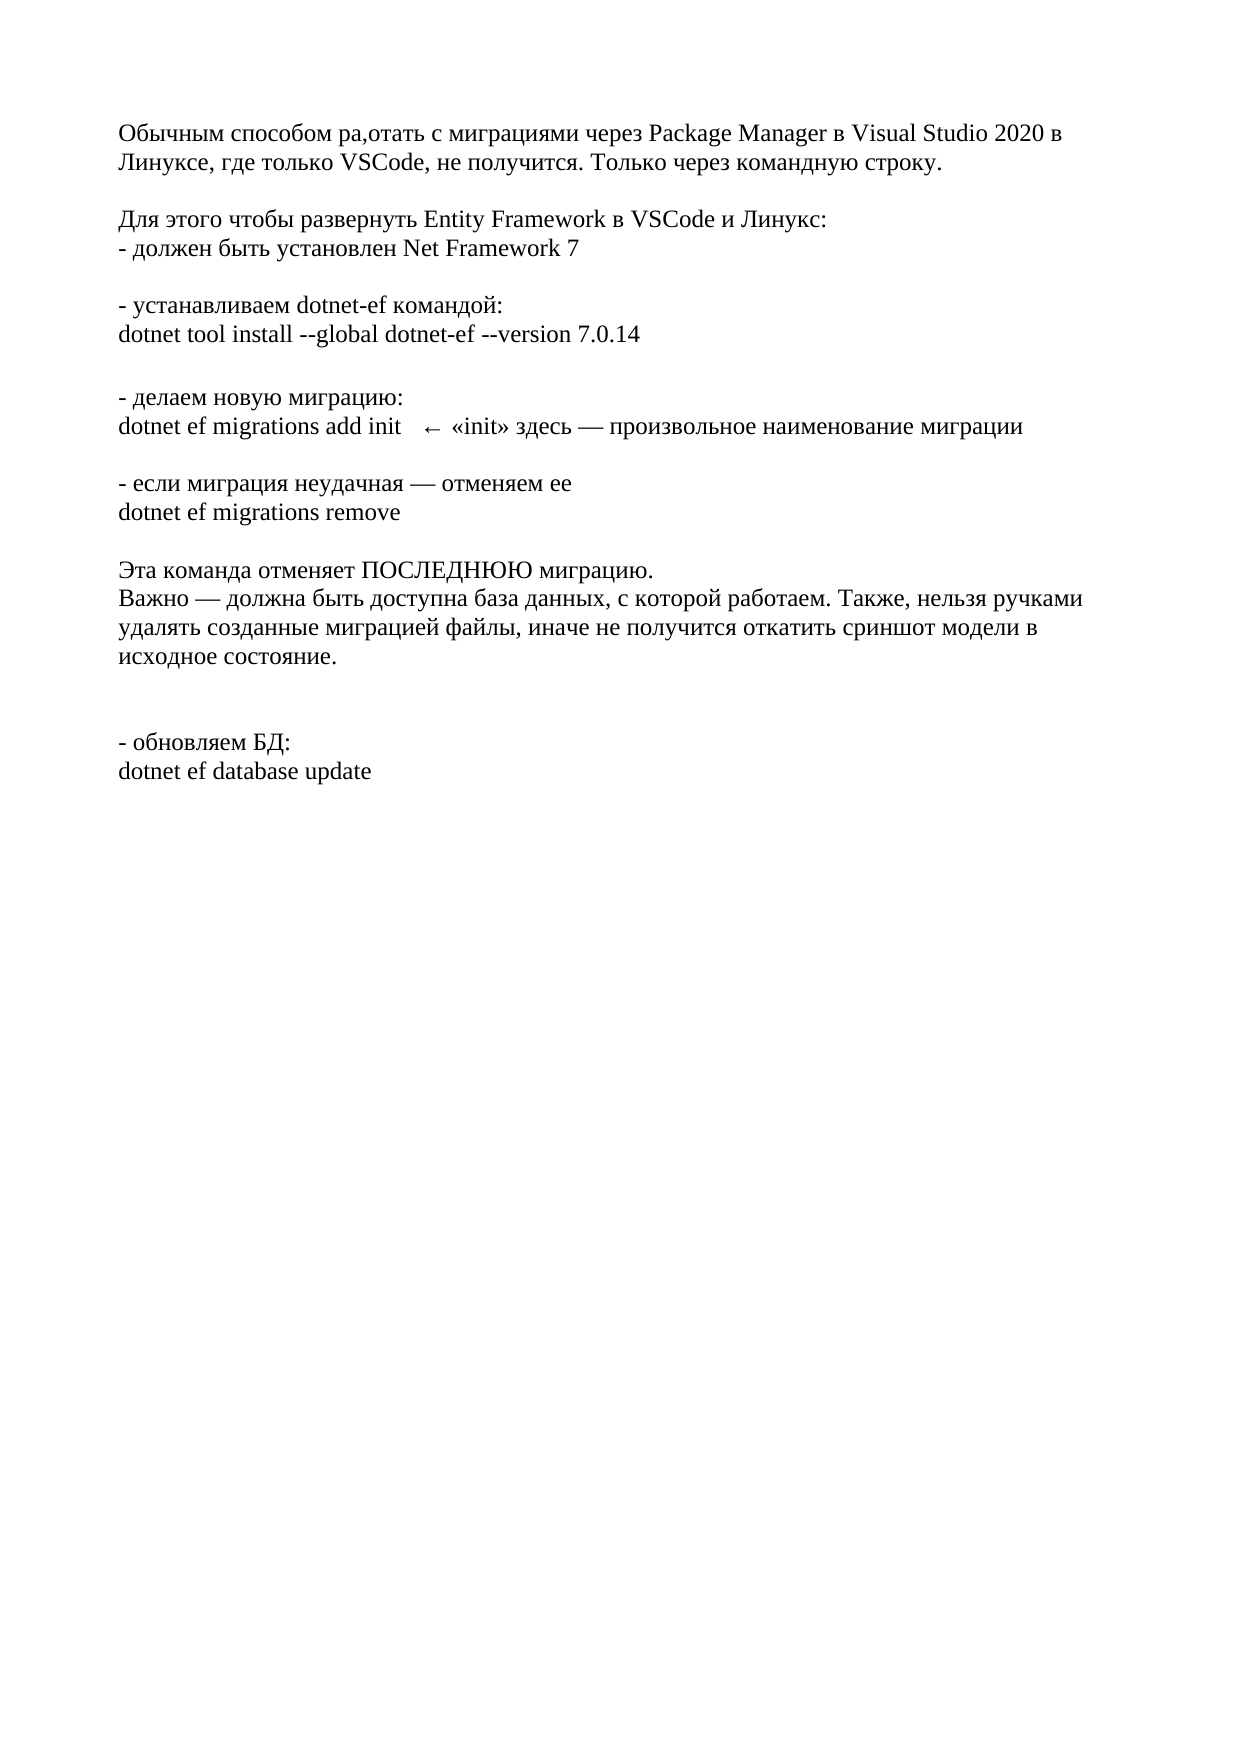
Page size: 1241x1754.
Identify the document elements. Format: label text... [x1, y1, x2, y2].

text Для этого чтобы развернуть Entity Framework в VSCode и Линукс: [118, 204, 1122, 233]
text dotnet ef migrations remove [118, 497, 1122, 526]
text Эта команда отменяет ПОСЛЕДНЮЮ миграцию. [118, 555, 1122, 583]
text - делаем новую миграцию: [118, 348, 1122, 411]
text dotnet ef database update [118, 756, 1122, 785]
text Обычным способом ра,отать с миграциями через Package Manager в Visual Studio 2020 в Линуксе, где только VSCode, не получится. Только через командную строку. [118, 118, 1122, 176]
text - должен быть установлен Net Framework 7 [118, 233, 1122, 262]
text Важно — должна быть доступна база данных, с которой работаем. Также, нельзя ручками удалять созданные миграцией файлы, иначе не получится откатить сриншот модели в исходное состояние. [118, 583, 1122, 670]
text - устанавливаем dotnet-ef командой: [118, 291, 1122, 319]
text - если миграция неудачная — отменяем ее [118, 468, 1122, 497]
text dotnet tool install --global dotnet-ef --version 7.0.14 [118, 319, 1122, 348]
text - обновляем БД: [118, 727, 1122, 756]
text dotnet ef migrations add init ← «init» здесь — произвольное наименование миграции [118, 411, 1122, 440]
